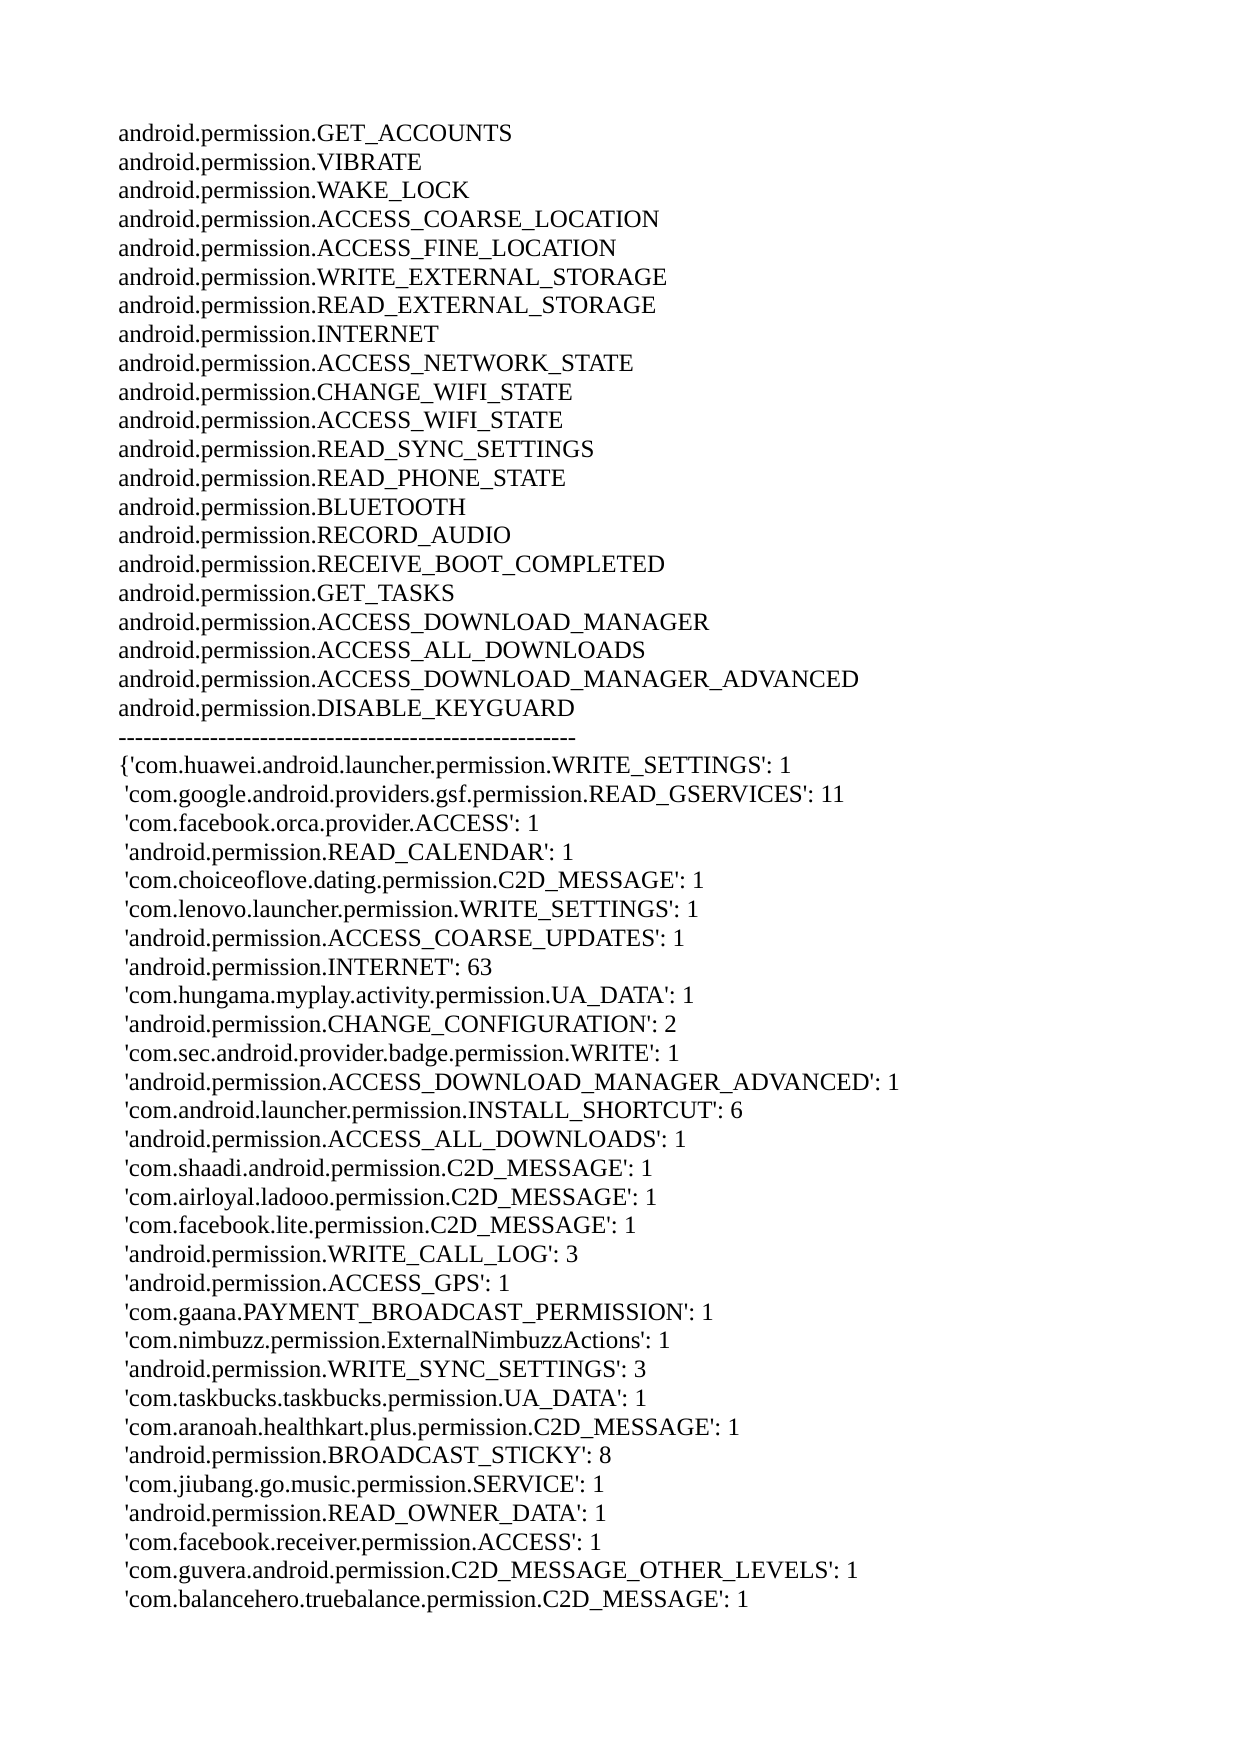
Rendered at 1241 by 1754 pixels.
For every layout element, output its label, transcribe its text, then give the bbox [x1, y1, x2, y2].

text {'com.huawei.android.launcher.permission.WRITE_SETTINGS': 1 [118, 751, 1122, 779]
text android.permission.INTERNET [118, 319, 1122, 348]
text 'com.facebook.lite.permission.C2D_MESSAGE': 1 [118, 1211, 1122, 1239]
text 'com.lenovo.launcher.permission.WRITE_SETTINGS': 1 [118, 894, 1122, 923]
text 'com.gaana.PAYMENT_BROADCAST_PERMISSION': 1 [118, 1297, 1122, 1326]
text 'android.permission.ACCESS_GPS': 1 [118, 1268, 1122, 1297]
text 'com.balancehero.truebalance.permission.C2D_MESSAGE': 1 [118, 1584, 1122, 1613]
text android.permission.DISABLE_KEYGUARD [118, 693, 1122, 722]
text 'android.permission.INTERNET': 63 [118, 952, 1122, 981]
text 'com.nimbuzz.permission.ExternalNimbuzzActions': 1 [118, 1326, 1122, 1354]
text 'android.permission.BROADCAST_STICKY': 8 [118, 1441, 1122, 1469]
text 'android.permission.ACCESS_ALL_DOWNLOADS': 1 [118, 1124, 1122, 1153]
text android.permission.ACCESS_DOWNLOAD_MANAGER [118, 607, 1122, 636]
text 'android.permission.WRITE_SYNC_SETTINGS': 3 [118, 1354, 1122, 1383]
text 'android.permission.READ_OWNER_DATA': 1 [118, 1498, 1122, 1527]
text android.permission.BLUETOOTH [118, 492, 1122, 521]
text 'android.permission.WRITE_CALL_LOG': 3 [118, 1239, 1122, 1268]
text android.permission.ACCESS_ALL_DOWNLOADS [118, 636, 1122, 664]
text 'com.shaadi.android.permission.C2D_MESSAGE': 1 [118, 1153, 1122, 1182]
text 'com.facebook.receiver.permission.ACCESS': 1 [118, 1527, 1122, 1556]
text android.permission.RECORD_AUDIO [118, 521, 1122, 549]
text 'com.aranoah.healthkart.plus.permission.C2D_MESSAGE': 1 [118, 1412, 1122, 1441]
text android.permission.READ_PHONE_STATE [118, 463, 1122, 492]
text 'android.permission.CHANGE_CONFIGURATION': 2 [118, 1009, 1122, 1038]
text 'com.google.android.providers.gsf.permission.READ_GSERVICES': 11 [118, 779, 1122, 808]
text android.permission.READ_EXTERNAL_STORAGE [118, 291, 1122, 319]
text android.permission.ACCESS_DOWNLOAD_MANAGER_ADVANCED [118, 664, 1122, 693]
text android.permission.ACCESS_NETWORK_STATE [118, 348, 1122, 377]
text android.permission.ACCESS_WIFI_STATE [118, 406, 1122, 434]
text android.permission.CHANGE_WIFI_STATE [118, 377, 1122, 406]
text 'com.choiceoflove.dating.permission.C2D_MESSAGE': 1 [118, 866, 1122, 894]
text android.permission.ACCESS_COARSE_LOCATION [118, 204, 1122, 233]
text android.permission.ACCESS_FINE_LOCATION [118, 233, 1122, 262]
text android.permission.GET_ACCOUNTS [118, 118, 1122, 147]
text android.permission.READ_SYNC_SETTINGS [118, 434, 1122, 463]
text android.permission.RECEIVE_BOOT_COMPLETED [118, 549, 1122, 578]
text 'android.permission.ACCESS_DOWNLOAD_MANAGER_ADVANCED': 1 [118, 1067, 1122, 1096]
text 'com.android.launcher.permission.INSTALL_SHORTCUT': 6 [118, 1096, 1122, 1124]
text android.permission.GET_TASKS [118, 578, 1122, 607]
text 'com.airloyal.ladooo.permission.C2D_MESSAGE': 1 [118, 1182, 1122, 1211]
text 'com.guvera.android.permission.C2D_MESSAGE_OTHER_LEVELS': 1 [118, 1556, 1122, 1584]
text android.permission.WAKE_LOCK [118, 176, 1122, 204]
text 'com.taskbucks.taskbucks.permission.UA_DATA': 1 [118, 1383, 1122, 1412]
text android.permission.VIBRATE [118, 147, 1122, 176]
text 'com.jiubang.go.music.permission.SERVICE': 1 [118, 1469, 1122, 1498]
text 'android.permission.ACCESS_COARSE_UPDATES': 1 [118, 923, 1122, 952]
text 'com.sec.android.provider.badge.permission.WRITE': 1 [118, 1038, 1122, 1067]
text 'com.hungama.myplay.activity.permission.UA_DATA': 1 [118, 981, 1122, 1009]
text 'android.permission.READ_CALENDAR': 1 [118, 837, 1122, 866]
text android.permission.WRITE_EXTERNAL_STORAGE [118, 262, 1122, 291]
text ------------------------------------------------------- [118, 722, 1122, 751]
text 'com.facebook.orca.provider.ACCESS': 1 [118, 808, 1122, 837]
